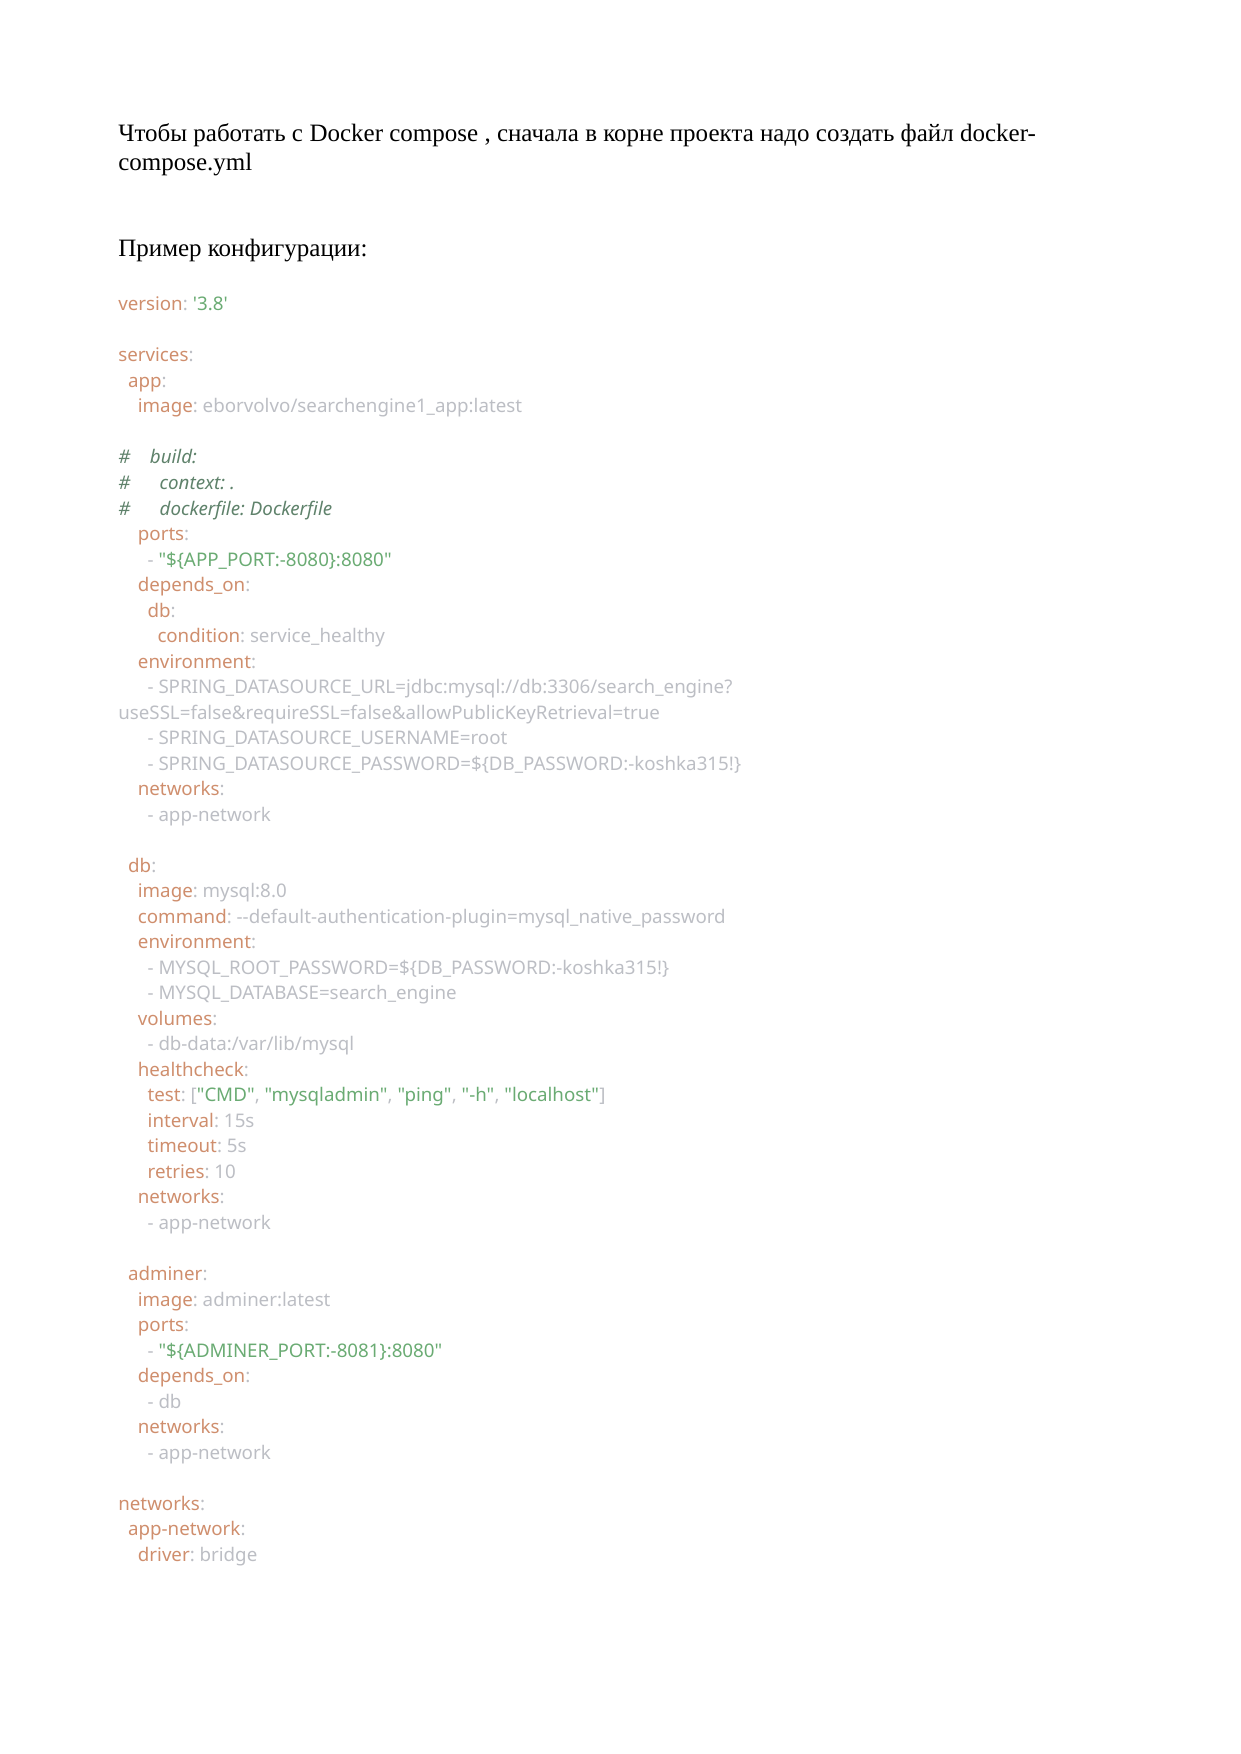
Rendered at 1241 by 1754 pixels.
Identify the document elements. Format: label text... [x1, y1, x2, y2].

text Чтобы работать с Docker compose , сначала в корне проекта надо создать файл docker-compose.yml Пример конфигурации: [118, 118, 1122, 262]
text version: '3.8' services: app: image: eborvolvo/searchengine1_app:latest # build: # context: . # dockerfile: Dockerfile ports: - "${APP_PORT:-8080}:8080" depends_on: db: condition: service_healthy environment: - SPRING_DATASOURCE_URL=jdbc:mysql://db:3306/search_engine?useSSL=false&requireSSL=false&allowPublicKeyRetrieval=true - SPRING_DATASOURCE_USERNAME=root - SPRING_DATASOURCE_PASSWORD=${DB_PASSWORD:-koshka315!} networks: - app-network db: image: mysql:8.0 command: --default-authentication-plugin=mysql_native_password environment: - MYSQL_ROOT_PASSWORD=${DB_PASSWORD:-koshka315!} - MYSQL_DATABASE=search_engine volumes: - db-data:/var/lib/mysql healthcheck: test: ["CMD", "mysqladmin", "ping", "-h", "localhost"] interval: 15s timeout: 5s retries: 10 networks: - app-network adminer: image: adminer:latest ports: - "${ADMINER_PORT:-8081}:8080" depends_on: - db networks: - app-network networks: app-network: driver: bridge [118, 262, 1122, 1592]
